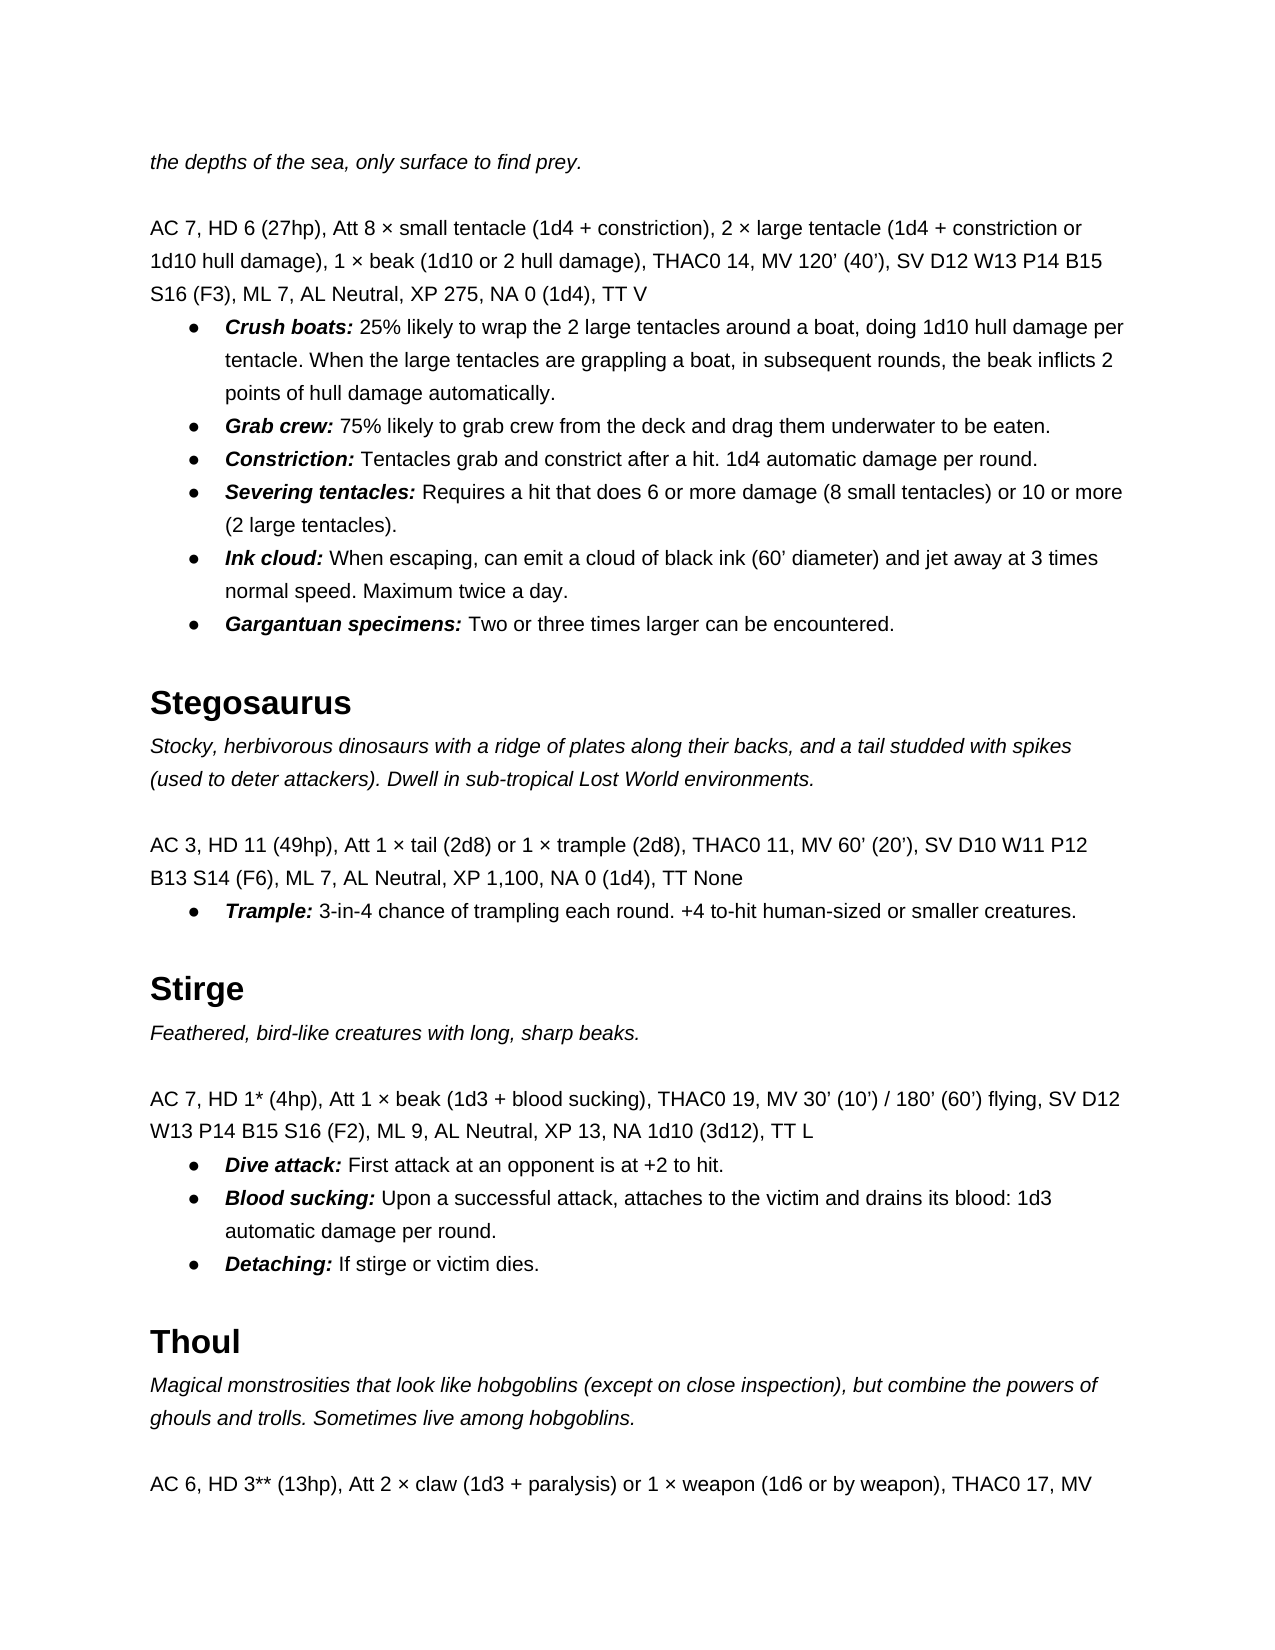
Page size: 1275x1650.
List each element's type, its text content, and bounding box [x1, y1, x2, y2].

subtitle Thoul [150, 1322, 1125, 1360]
list Severing tentacles: Requires a hit that does 6 or more damage (8 small tentacles) or 10 or more (2 large tentacles). [187, 480, 1125, 537]
text AC 6, HD 3** (13hp), Att 2 × claw (1d3 + paralysis) or 1 × weapon (1d6 or by weapon), THAC0 17, MV [150, 1472, 1125, 1496]
subtitle Stegosaurus [150, 683, 1125, 721]
list Grab crew: 75% likely to grab crew from the deck and drag them underwater to be eaten. [187, 414, 1125, 438]
text Stocky, herbivorous dinosaurs with a ridge of plates along their backs, and a tail studded with spikes (used to deter attackers). Dwell in sub-tropical Lost World environments. [150, 734, 1125, 791]
list Ink cloud: When escaping, can emit a cloud of black ink (60’ diameter) and jet away at 3 times normal speed. Maximum twice a day. [187, 546, 1125, 603]
list Gargantuan specimens: Two or three times larger can be encountered. [187, 612, 1125, 636]
list Trample: 3-in-4 chance of trampling each round. +4 to-hit human-sized or smaller creatures. [187, 899, 1125, 923]
text Magical monstrosities that look like hobgoblins (except on close inspection), but combine the powers of ghouls and trolls. Sometimes live among hobgoblins. [150, 1373, 1125, 1430]
text AC 3, HD 11 (49hp), Att 1 × tail (2d8) or 1 × trample (2d8), THAC0 11, MV 60’ (20’), SV D10 W11 P12 B13 S14 (F6), ML 7, AL Neutral, XP 1,100, NA 0 (1d4), TT None [150, 833, 1125, 890]
list Constriction: Tentacles grab and constrict after a hit. 1d4 automatic damage per round. [187, 447, 1125, 471]
list Dive attack: First attack at an opponent is at +2 to hit. [187, 1152, 1125, 1176]
text the depths of the sea, only surface to find prey. [150, 150, 1125, 174]
list Crush boats: 25% likely to wrap the 2 large tentacles around a boat, doing 1d10 hull damage per tentacle. When the large tentacles are grappling a boat, in subsequent rounds, the beak inflicts 2 points of hull damage automatically. [187, 315, 1125, 405]
list Blood sucking: Upon a successful attack, attaches to the victim and drains its blood: 1d3 automatic damage per round. [187, 1185, 1125, 1242]
text AC 7, HD 1* (4hp), Att 1 × beak (1d3 + blood sucking), THAC0 19, MV 30’ (10’) / 180’ (60’) flying, SV D12 W13 P14 B15 S16 (F2), ML 9, AL Neutral, XP 13, NA 1d10 (3d12), TT L [150, 1086, 1125, 1143]
list Detaching: If stirge or victim dies. [187, 1251, 1125, 1275]
text Feathered, bird-like creatures with long, sharp beaks. [150, 1020, 1125, 1044]
text AC 7, HD 6 (27hp), Att 8 × small tentacle (1d4 + constriction), 2 × large tentacle (1d4 + constriction or 1d10 hull damage), 1 × beak (1d10 or 2 hull damage), THAC0 14, MV 120’ (40’), SV D12 W13 P14 B15 S16 (F3), ML 7, AL Neutral, XP 275, NA 0 (1d4), TT V [150, 216, 1125, 306]
subtitle Stirge [150, 969, 1125, 1008]
